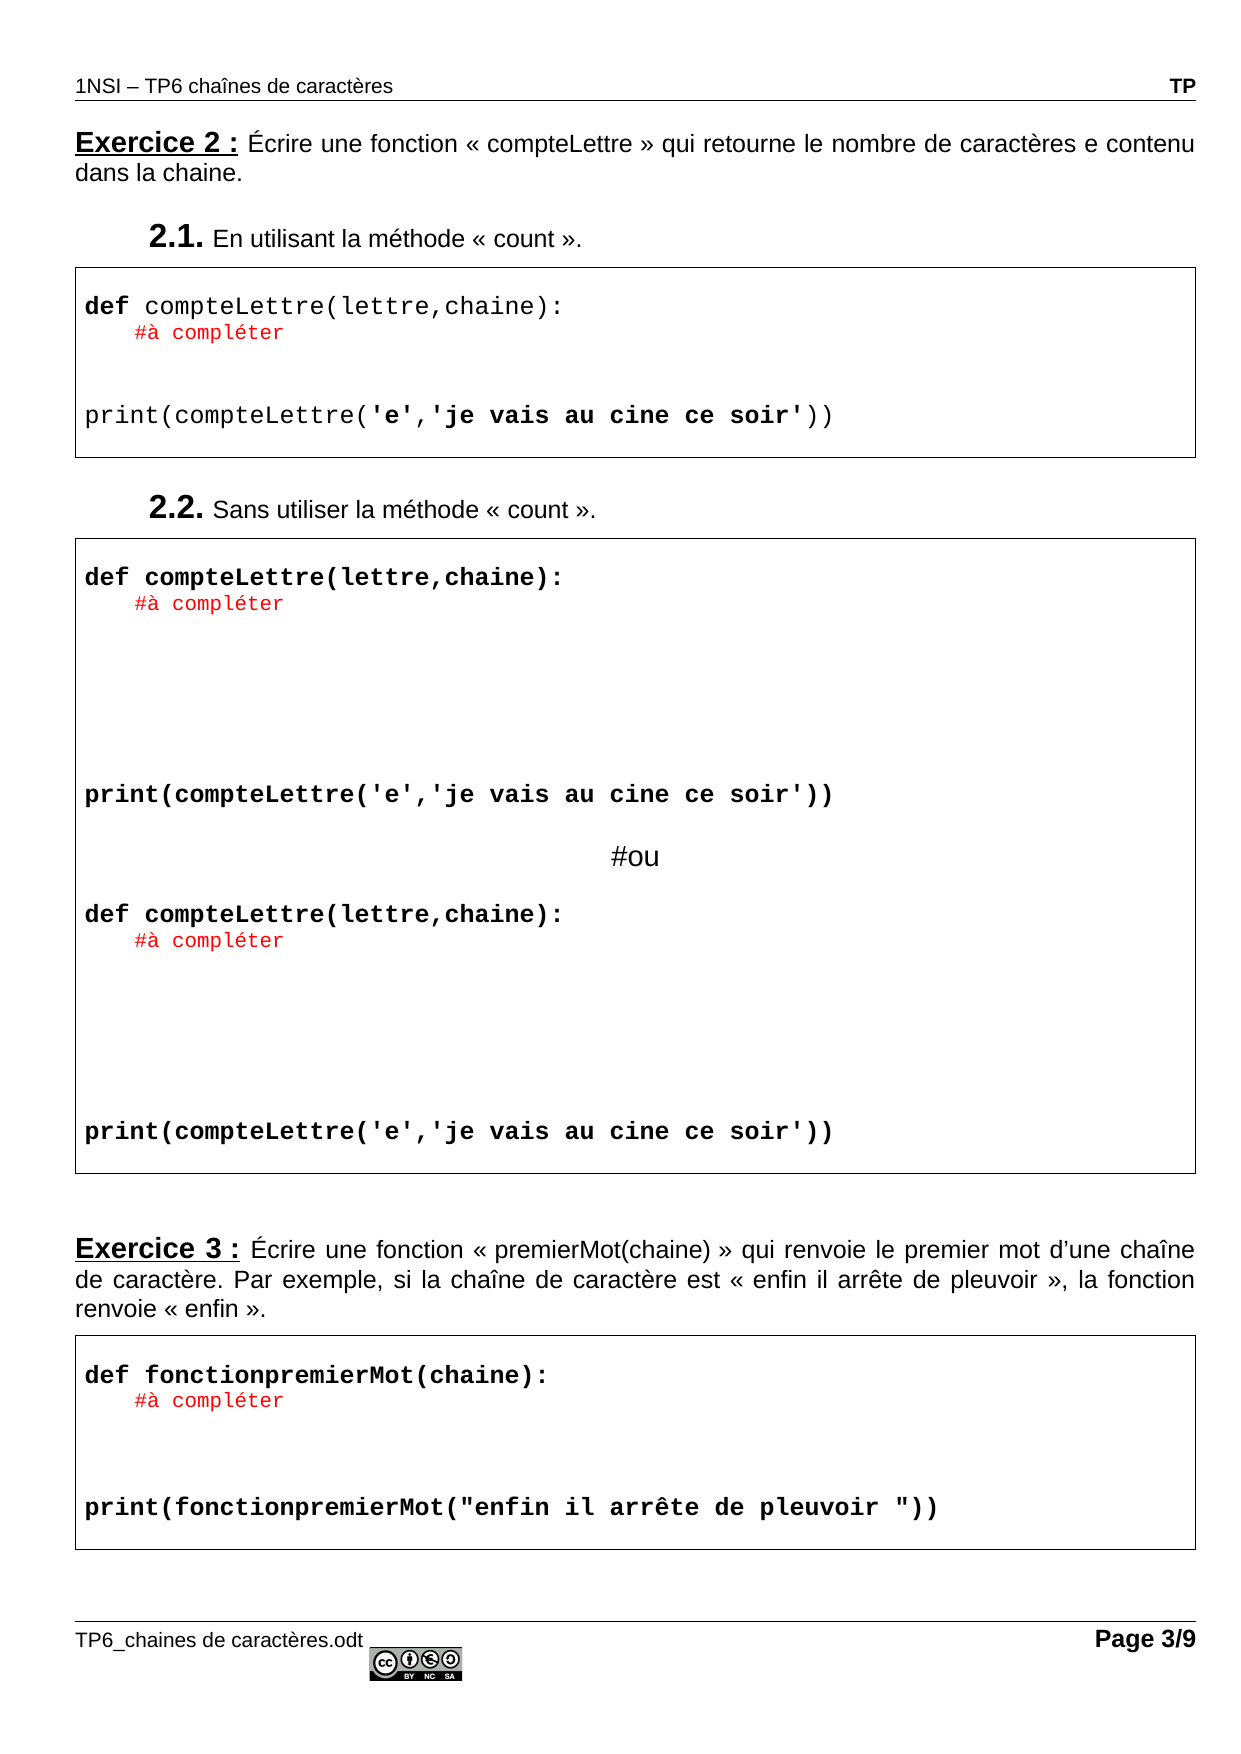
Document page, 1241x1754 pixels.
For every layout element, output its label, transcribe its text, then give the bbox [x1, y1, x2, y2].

text #ou [76, 836, 1195, 873]
text print(compteLettre('e','je vais au cine ce soir')) [76, 613, 1195, 810]
text 2.2. Sans utiliser la méthode « count ». [75, 487, 1196, 525]
text def fonctionpremierMot(chaine): #à compléter [76, 1359, 1195, 1411]
text print(compteLettre('e','je vais au cine ce soir')) [76, 371, 1195, 431]
text print(compteLettre('e','je vais au cine ce soir')) [76, 950, 1195, 1147]
text #à compléter [76, 319, 1195, 343]
text Exercice 3 : Écrire une fonction « premierMot(chaine) » qui renvoie le premier mot d’une chaîne de caractère. Par exemple, si la chaîne de caractère est « enfin il arrête de pleuvoir », la fonction renvoie « enfin ». [75, 1232, 1196, 1323]
text def compteLettre(lettre,chaine): [76, 291, 1195, 319]
picture [369, 1647, 463, 1681]
text def compteLettre(lettre,chaine): #à compléter [76, 898, 1195, 950]
text Exercice 2 : Écrire une fonction « compteLettre » qui retourne le nombre de caractères e contenu dans la chaine. [75, 125, 1196, 187]
text def compteLettre(lettre,chaine): #à compléter [76, 562, 1195, 613]
text 2.1. En utilisant la méthode « count ». [75, 216, 1196, 254]
text print(fonctionpremierMot("enfin il arrête de pleuvoir ")) [76, 1411, 1195, 1523]
